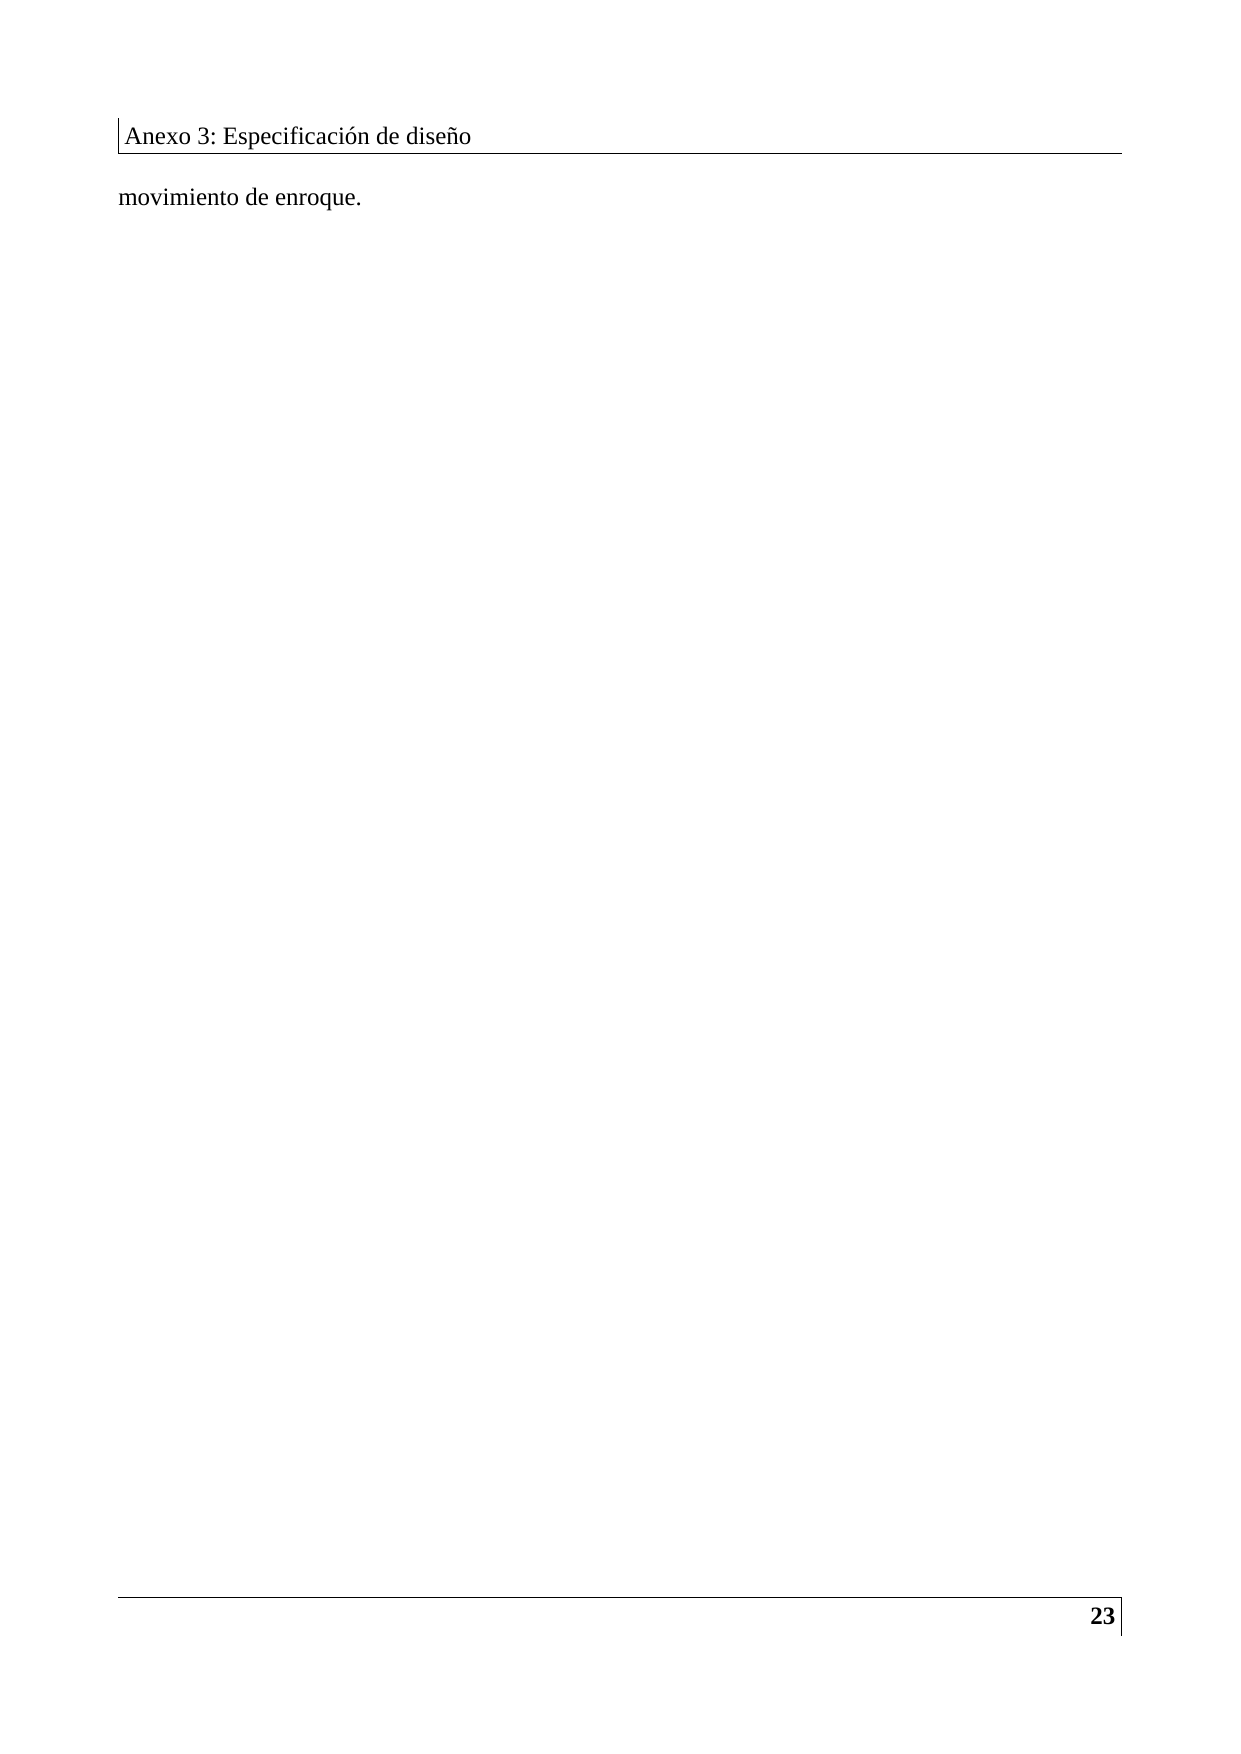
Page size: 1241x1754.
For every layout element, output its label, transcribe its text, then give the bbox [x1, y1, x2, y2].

text movimiento de enroque. [118, 182, 1122, 211]
